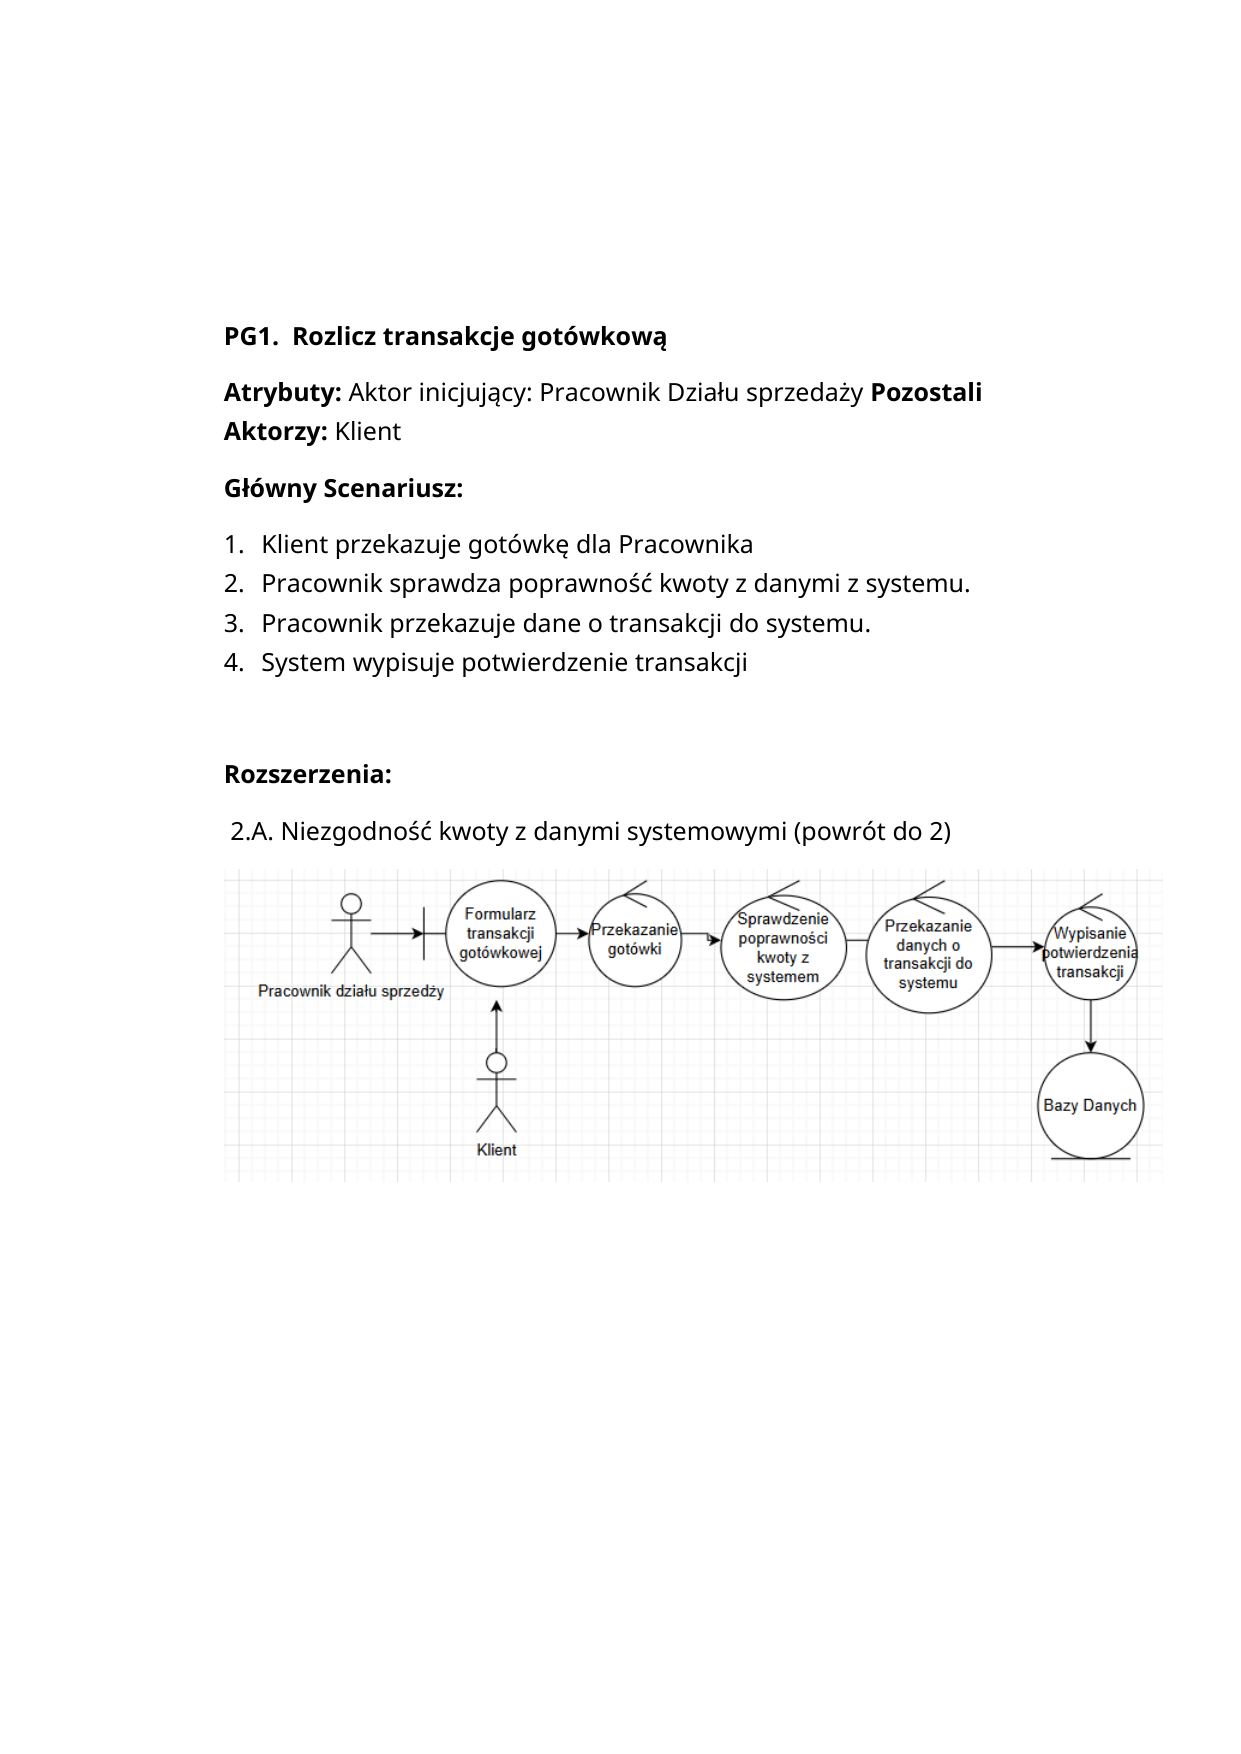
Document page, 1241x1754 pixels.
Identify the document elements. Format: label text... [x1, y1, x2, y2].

text PG1. Rozlicz transakcje gotówkową [224, 318, 1090, 352]
list System wypisuje potwierdzenie transakcji [224, 645, 1090, 679]
list Pracownik sprawdza poprawność kwoty z danymi z systemu. [224, 566, 1090, 600]
text Rozszerzenia: [224, 757, 1090, 791]
text 2.A. Niezgodność kwoty z danymi systemowymi (powrót do 2) [224, 813, 1090, 847]
list Klient przekazuje gotówkę dla Pracownika [224, 526, 1090, 560]
text Główny Scenariusz: [224, 470, 1090, 504]
text Atrybuty: Aktor inicjujący: Pracownik Działu sprzedaży Pozostali Aktorzy: Klient [224, 374, 1090, 448]
list Pracownik przekazuje dane o transakcji do systemu. [224, 605, 1090, 639]
